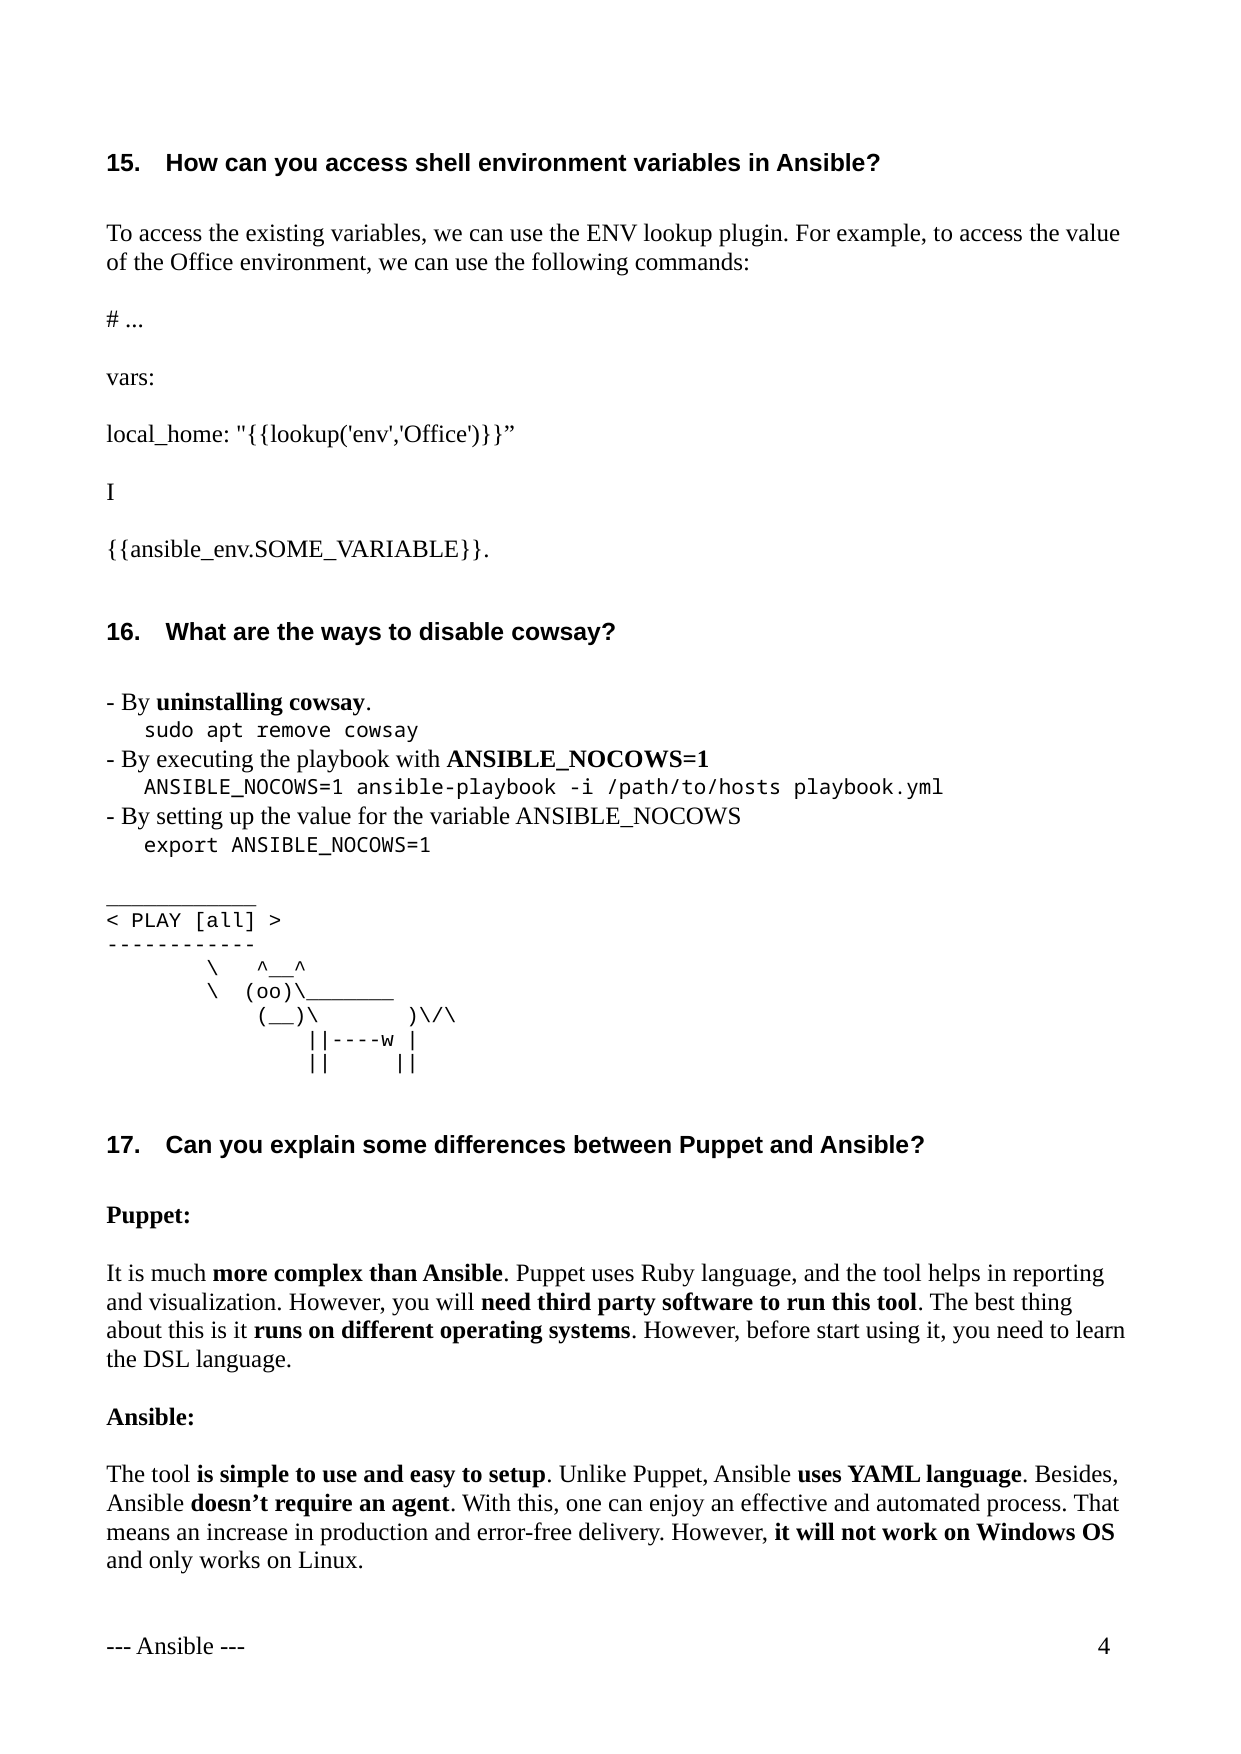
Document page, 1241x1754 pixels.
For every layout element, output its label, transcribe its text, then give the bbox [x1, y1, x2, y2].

text It is much more complex than Ansible. Puppet uses Ruby language, and the tool helps in reporting and visualization. However, you will need third party software to run this tool. The best thing about this is it runs on different operating systems. However, before start using it, you need to learn the DSL language. [106, 1258, 1134, 1373]
subtitle How can you access shell environment variables in Ansible? [106, 148, 1134, 177]
text ____________ [106, 887, 1134, 911]
text ANSIBLE_NOCOWS=1 ansible-playbook -i /path/to/hosts playbook.yml [106, 772, 1134, 801]
text To access the existing variables, we can use the ENV lookup plugin. For example, to access the value of the Office environment, we can use the following commands: [106, 218, 1134, 276]
text < PLAY [all] > [106, 911, 1134, 934]
text - By setting up the value for the variable ANSIBLE_NOCOWS [106, 801, 1134, 830]
text \ (oo)\_______ [106, 981, 1134, 1005]
text Puppet: [106, 1200, 1134, 1229]
text local_home: "{{lookup('env','Office')}}” [106, 419, 1134, 448]
text The tool is simple to use and easy to setup. Unlike Puppet, Ansible uses YAML language. Besides, Ansible doesn’t require an agent. With this, one can enjoy an effective and automated process. That means an increase in production and error-free delivery. However, it will not work on Windows OS and only works on Linux. [106, 1459, 1134, 1574]
text \ ^__^ [106, 958, 1134, 981]
subtitle What are the ways to disable cowsay? [106, 617, 1134, 645]
text ------------ [106, 934, 1134, 958]
text sudo apt remove cowsay [106, 715, 1134, 744]
text I [106, 477, 1134, 506]
text (__)\ )\/\ [106, 1005, 1134, 1029]
text {{ansible_env.SOME_VARIABLE}}. [106, 534, 1134, 563]
text - By uninstalling cowsay. [106, 687, 1134, 715]
text || || [106, 1052, 1134, 1076]
text Ansible: [106, 1402, 1134, 1430]
text ||----w | [106, 1029, 1134, 1052]
text vars: [106, 362, 1134, 391]
text # ... [106, 304, 1134, 333]
subtitle Can you explain some differences between Puppet and Ansible? [106, 1131, 1134, 1159]
text export ANSIBLE_NOCOWS=1 [106, 830, 1134, 858]
text - By executing the playbook with ANSIBLE_NOCOWS=1 [106, 744, 1134, 772]
